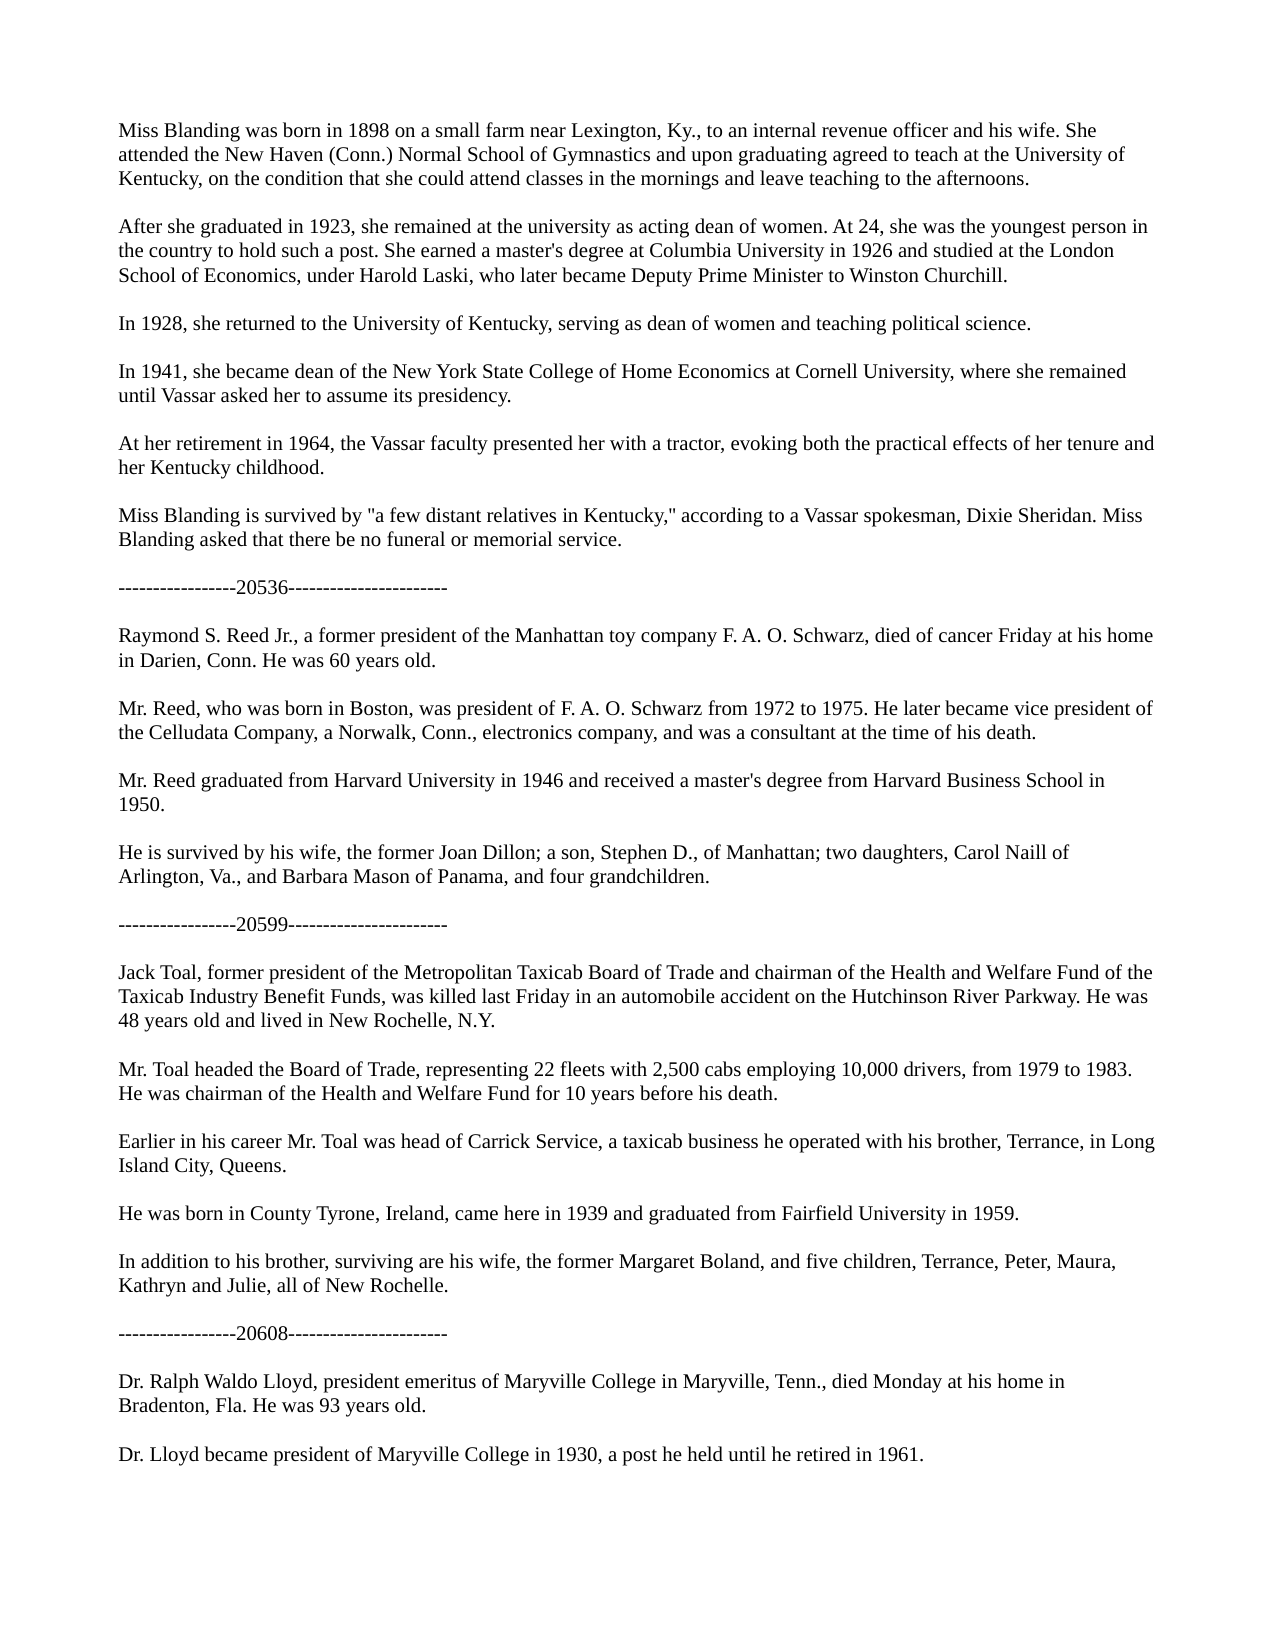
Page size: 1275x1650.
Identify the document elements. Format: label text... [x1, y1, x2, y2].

text After she graduated in 1923, she remained at the university as acting dean of women. At 24, she was the youngest person in the country to hold such a post. She earned a master's degree at Columbia University in 1926 and studied at the London School of Economics, under Harold Laski, who later became Deputy Prime Minister to Winston Churchill. [118, 214, 1157, 287]
text He is survived by his wife, the former Joan Dillon; a son, Stephen D., of Manhattan; two daughters, Carol Naill of Arlington, Va., and Barbara Mason of Panama, and four grandchildren. [118, 840, 1157, 888]
text Miss Blanding was born in 1898 on a small farm near Lexington, Ky., to an internal revenue officer and his wife. She attended the New Haven (Conn.) Normal School of Gymnastics and upon graduating agreed to teach at the University of Kentucky, on the condition that she could attend classes in the mornings and leave teaching to the afternoons. [118, 118, 1157, 190]
text In addition to his brother, surviving are his wife, the former Margaret Boland, and five children, Terrance, Peter, Maura, Kathryn and Julie, all of New Rochelle. [118, 1249, 1157, 1297]
text Jack Toal, former president of the Metropolitan Taxicab Board of Trade and chairman of the Health and Welfare Fund of the Taxicab Industry Benefit Funds, was killed last Friday in an automobile accident on the Hutchinson River Parkway. He was 48 years old and lived in New Rochelle, N.Y. [118, 960, 1157, 1032]
text Mr. Toal headed the Board of Trade, representing 22 fleets with 2,500 cabs employing 10,000 drivers, from 1979 to 1983. He was chairman of the Health and Welfare Fund for 10 years before his death. [118, 1057, 1157, 1105]
text Dr. Lloyd became president of Maryville College in 1930, a post he held until he retired in 1961. [118, 1442, 1157, 1466]
text He was born in County Tyrone, Ireland, came here in 1939 and graduated from Fairfield University in 1959. [118, 1201, 1157, 1225]
text Dr. Ralph Waldo Lloyd, president emeritus of Maryville College in Maryville, Tenn., died Monday at his home in Bradenton, Fla. He was 93 years old. [118, 1369, 1157, 1417]
text Mr. Reed graduated from Harvard University in 1946 and received a master's degree from Harvard Business School in 1950. [118, 768, 1157, 816]
text Raymond S. Reed Jr., a former president of the Manhattan toy company F. A. O. Schwarz, died of cancer Friday at his home in Darien, Conn. He was 60 years old. [118, 623, 1157, 672]
text -----------------20608----------------------- [118, 1321, 1157, 1345]
text In 1928, she returned to the University of Kentucky, serving as dean of women and teaching political science. [118, 311, 1157, 335]
text In 1941, she became dean of the New York State College of Home Economics at Cornell University, where she remained until Vassar asked her to assume its presidency. [118, 359, 1157, 407]
text Mr. Reed, who was born in Boston, was president of F. A. O. Schwarz from 1972 to 1975. He later became vice president of the Celludata Company, a Norwalk, Conn., electronics company, and was a consultant at the time of his death. [118, 696, 1157, 744]
text Earlier in his career Mr. Toal was head of Carrick Service, a taxicab business he operated with his brother, Terrance, in Long Island City, Queens. [118, 1129, 1157, 1177]
text -----------------20599----------------------- [118, 912, 1157, 936]
text Miss Blanding is survived by ''a few distant relatives in Kentucky,'' according to a Vassar spokesman, Dixie Sheridan. Miss Blanding asked that there be no funeral or memorial service. [118, 503, 1157, 551]
text At her retirement in 1964, the Vassar faculty presented her with a tractor, evoking both the practical effects of her tenure and her Kentucky childhood. [118, 431, 1157, 479]
text -----------------20536----------------------- [118, 575, 1157, 599]
